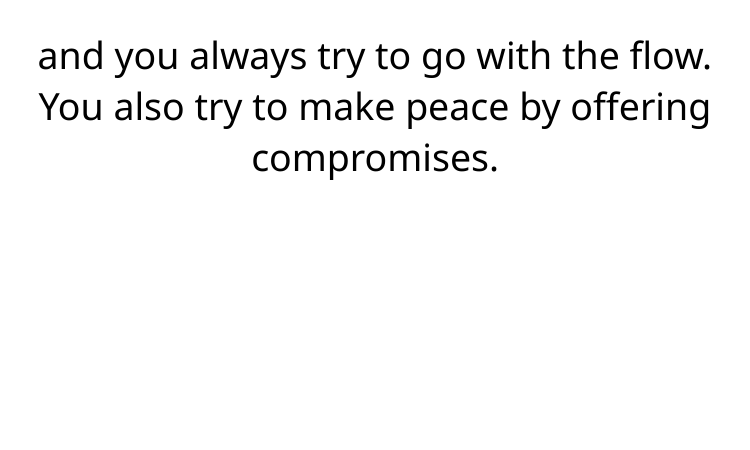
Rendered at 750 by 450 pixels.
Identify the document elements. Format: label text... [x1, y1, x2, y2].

text and you always try to go with the flow. You also try to make peace by offering compromises. [29, 29, 721, 183]
